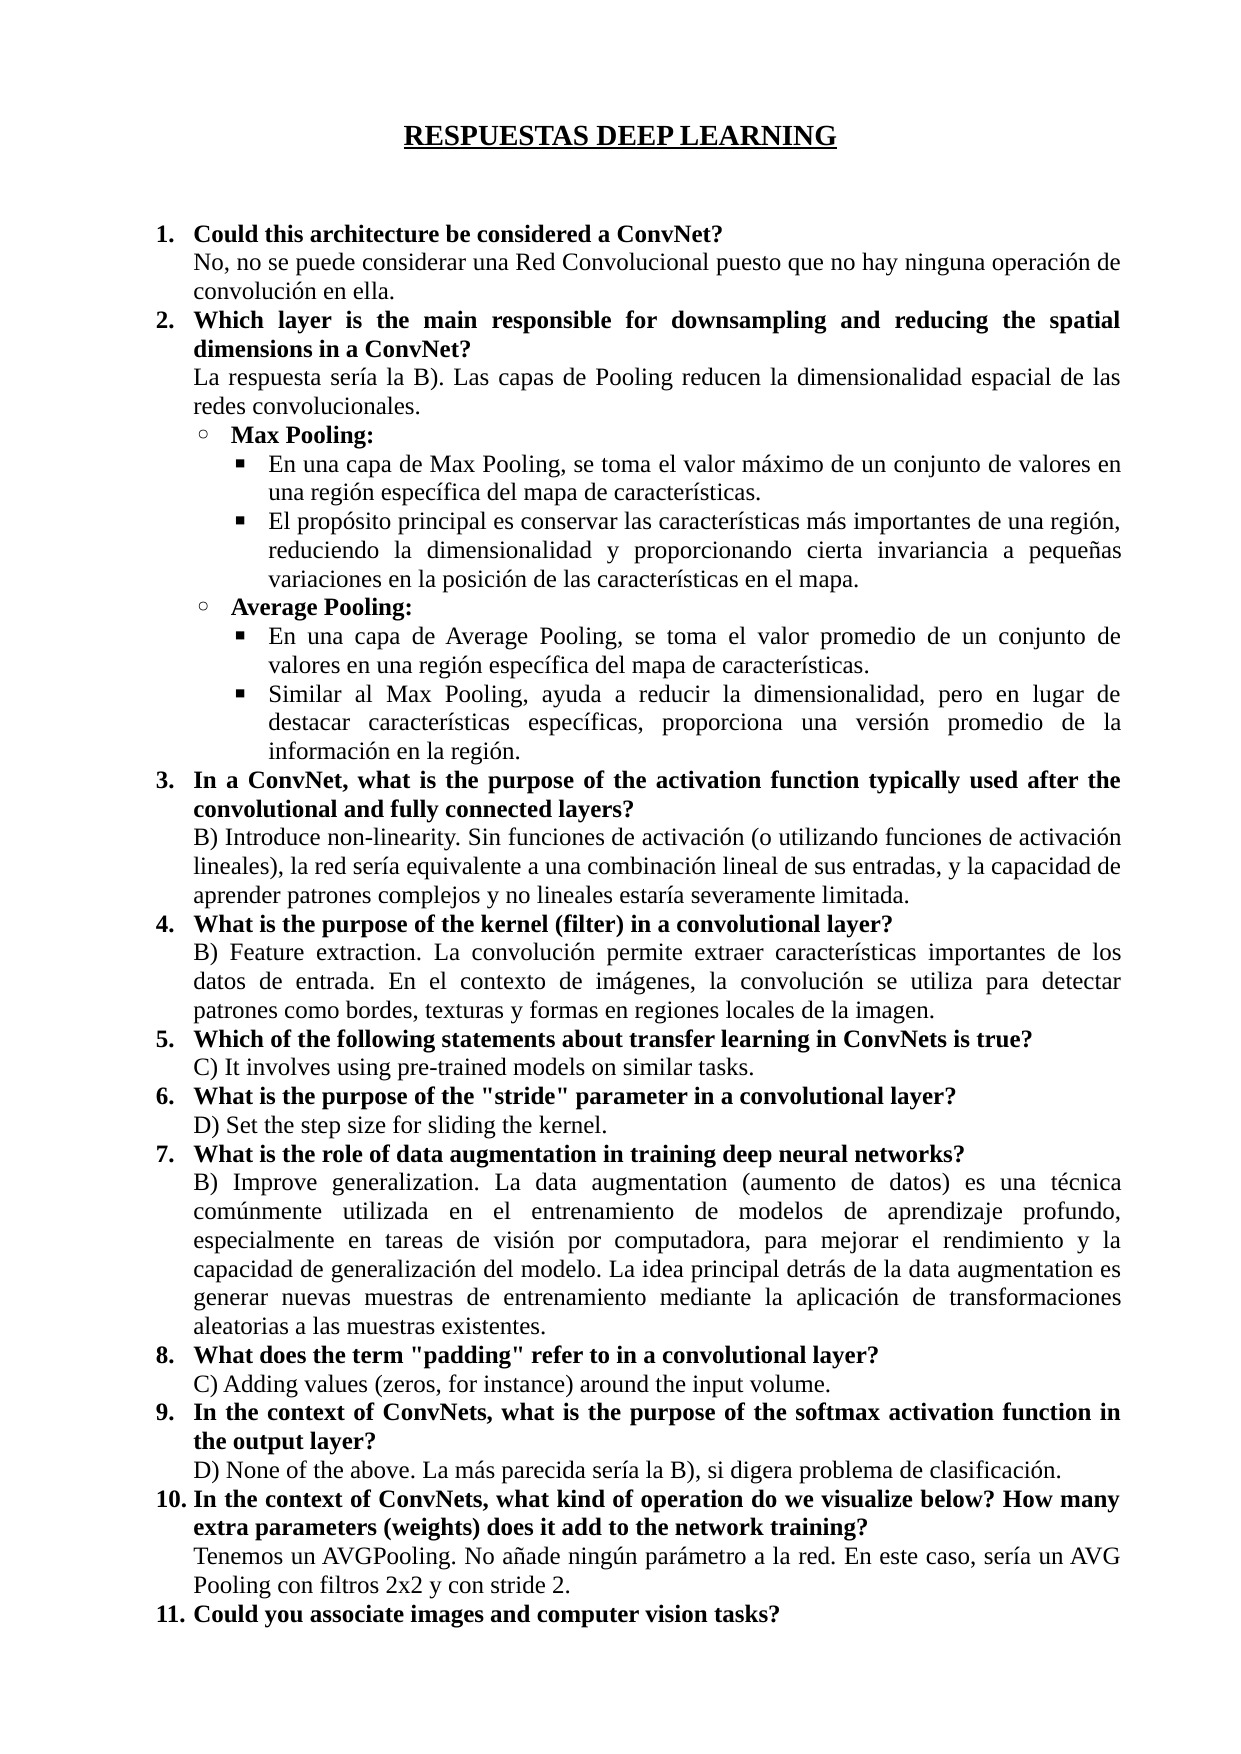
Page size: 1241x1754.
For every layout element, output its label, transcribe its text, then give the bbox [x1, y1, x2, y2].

list B) Feature extraction. La convolución permite extraer características importantes de los datos de entrada. En el contexto de imágenes, la convolución se utiliza para detectar patrones como bordes, texturas y formas en regiones locales de la imagen. [156, 937, 1122, 1024]
list La respuesta sería la B). Las capas de Pooling reducen la dimensionalidad espacial de las redes convolucionales. [156, 362, 1122, 420]
list B) Improve generalization. La data augmentation (aumento de datos) es una técnica comúnmente utilizada en el entrenamiento de modelos de aprendizaje profundo, especialmente en tareas de visión por computadora, para mejorar el rendimiento y la capacidad de generalización del modelo. La idea principal detrás de la data augmentation es generar nuevas muestras de entrenamiento mediante la aplicación de transformaciones aleatorias a las muestras existentes. [156, 1167, 1122, 1340]
list What does the term "padding" refer to in a convolutional layer? [156, 1340, 1122, 1369]
list Could you associate images and computer vision tasks? [156, 1599, 1122, 1627]
list Max Pooling: [193, 420, 1122, 449]
list What is the role of data augmentation in training deep neural networks? [156, 1139, 1122, 1167]
text RESPUESTAS DEEP LEARNING [118, 118, 1122, 152]
list In a ConvNet, what is the purpose of the activation function typically used after the convolutional and fully connected layers? [156, 765, 1122, 822]
list No, no se puede considerar una Red Convolucional puesto que no hay ninguna operación de convolución en ella. [156, 247, 1122, 305]
list In the context of ConvNets, what is the purpose of the softmax activation function in the output layer? [156, 1397, 1122, 1455]
list What is the purpose of the "stride" parameter in a convolutional layer? [156, 1081, 1122, 1110]
list C) Adding values (zeros, for instance) around the input volume. [156, 1369, 1122, 1397]
list Could this architecture be considered a ConvNet? [156, 219, 1122, 247]
list El propósito principal es conservar las características más importantes de una región, reduciendo la dimensionalidad y proporcionando cierta invariancia a pequeñas variaciones en la posición de las características en el mapa. [231, 506, 1122, 592]
list En una capa de Max Pooling, se toma el valor máximo de un conjunto de valores en una región específica del mapa de características. [231, 449, 1122, 506]
list B) Introduce non-linearity. Sin funciones de activación (o utilizando funciones de activación lineales), la red sería equivalente a una combinación lineal de sus entradas, y la capacidad de aprender patrones complejos y no lineales estaría severamente limitada. [156, 822, 1122, 909]
list In the context of ConvNets, what kind of operation do we visualize below? How many extra parameters (weights) does it add to the network training? [156, 1484, 1122, 1541]
list What is the purpose of the kernel (filter) in a convolutional layer? [156, 909, 1122, 937]
list Similar al Max Pooling, ayuda a reducir la dimensionalidad, pero en lugar de destacar características específicas, proporciona una versión promedio de la información en la región. [231, 679, 1122, 765]
list En una capa de Average Pooling, se toma el valor promedio de un conjunto de valores en una región específica del mapa de características. [231, 621, 1122, 679]
list Which of the following statements about transfer learning in ConvNets is true? [156, 1024, 1122, 1052]
list D) Set the step size for sliding the kernel. [156, 1110, 1122, 1139]
list Tenemos un AVGPooling. No añade ningún parámetro a la red. En este caso, sería un AVG Pooling con filtros 2x2 y con stride 2. [156, 1541, 1122, 1599]
list D) None of the above. La más parecida sería la B), si digera problema de clasificación. [156, 1455, 1122, 1484]
list C) It involves using pre-trained models on similar tasks. [156, 1052, 1122, 1081]
list Average Pooling: [193, 592, 1122, 621]
list Which layer is the main responsible for downsampling and reducing the spatial dimensions in a ConvNet? [156, 305, 1122, 362]
